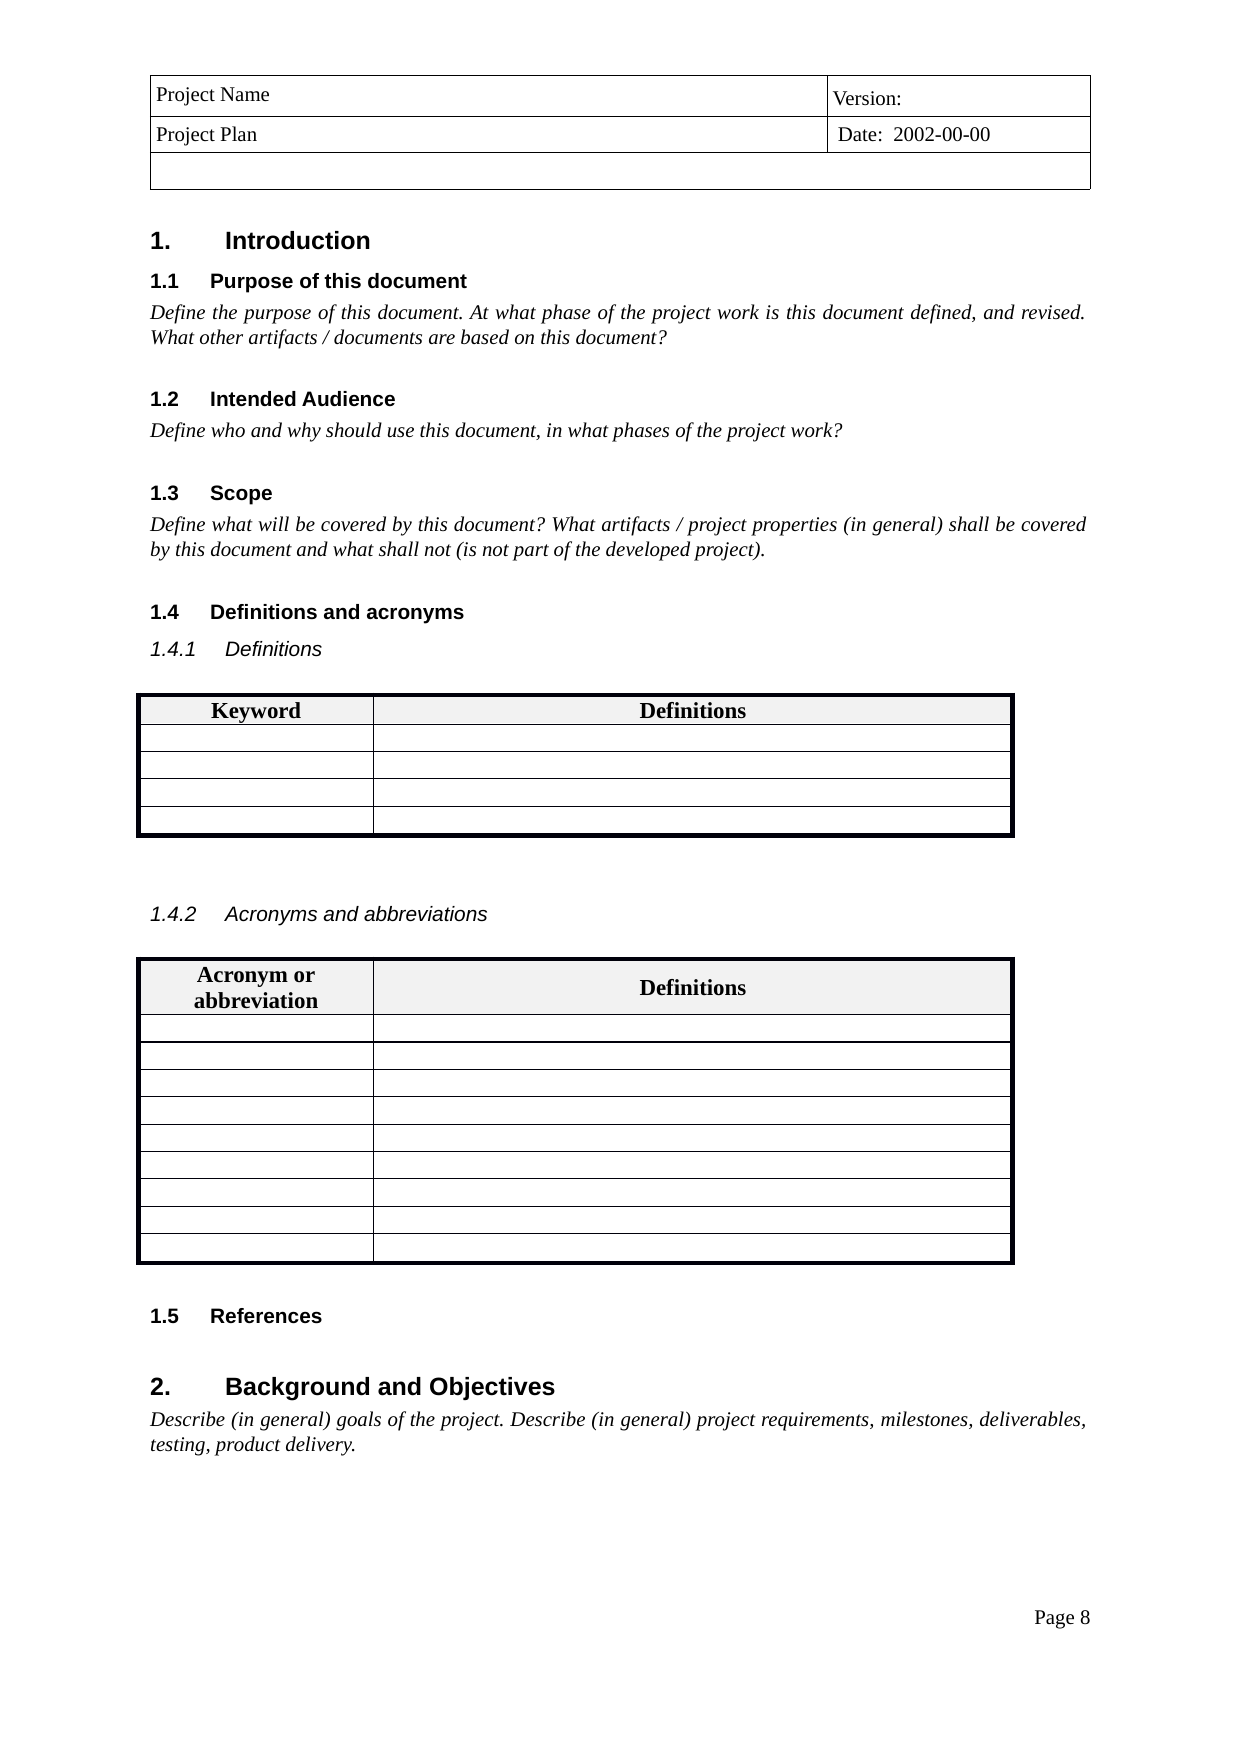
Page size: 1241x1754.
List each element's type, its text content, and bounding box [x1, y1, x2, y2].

table_cell [374, 779, 1010, 806]
subtitle Definitions and acronyms [150, 599, 1090, 624]
subtitle Purpose of this document [150, 267, 1090, 292]
subtitle Intended Audience [150, 386, 1090, 411]
table_cell [374, 1043, 1010, 1069]
text Describe (in general) goals of the project. Describe (in general) project requirements, milestones, deliverables, testing, product delivery. [150, 1406, 1090, 1456]
table_cell [141, 1234, 373, 1261]
table_cell [374, 752, 1010, 778]
table_cell [141, 725, 373, 751]
table_header Definitions [374, 697, 1010, 723]
table_cell [141, 807, 373, 833]
table_cell [141, 1015, 373, 1041]
table_cell [374, 1015, 1010, 1041]
subtitle Background and Objectives [150, 1371, 1090, 1400]
subtitle Definitions [150, 636, 1090, 661]
table_cell [374, 725, 1010, 751]
table_cell [141, 1207, 373, 1233]
table_cell [141, 1152, 373, 1178]
table_cell [141, 1125, 373, 1151]
table_cell [141, 752, 373, 778]
text Define the purpose of this document. At what phase of the project work is this document defined, and revised. What other artifacts / documents are based on this document? [150, 299, 1090, 349]
subtitle Acronyms and abbreviations [150, 900, 1090, 925]
table_cell [141, 779, 373, 806]
table_cell [141, 1043, 373, 1069]
subtitle Scope [150, 480, 1090, 505]
table_cell [374, 1234, 1010, 1261]
table_cell [374, 1125, 1010, 1151]
subtitle References [150, 1303, 1090, 1328]
text Define who and why should use this document, in what phases of the project work? [150, 417, 1090, 442]
table_cell [374, 1179, 1010, 1206]
table_cell [141, 1070, 373, 1096]
table_header Definitions [374, 961, 1010, 1014]
table_cell [374, 1097, 1010, 1123]
text Define what will be covered by this document? What artifacts / project properties (in general) shall be covered by this document and what shall not (is not part of the developed project). [150, 511, 1090, 561]
table_cell [374, 1207, 1010, 1233]
table_cell [141, 1097, 373, 1123]
table_cell [141, 1179, 373, 1206]
table_header Keyword [141, 697, 373, 723]
table_cell [374, 1152, 1010, 1178]
subtitle Introduction [150, 226, 1090, 255]
table_cell [374, 1070, 1010, 1096]
table_cell [374, 807, 1010, 833]
table_header Acronym or abbreviation [141, 961, 373, 1014]
